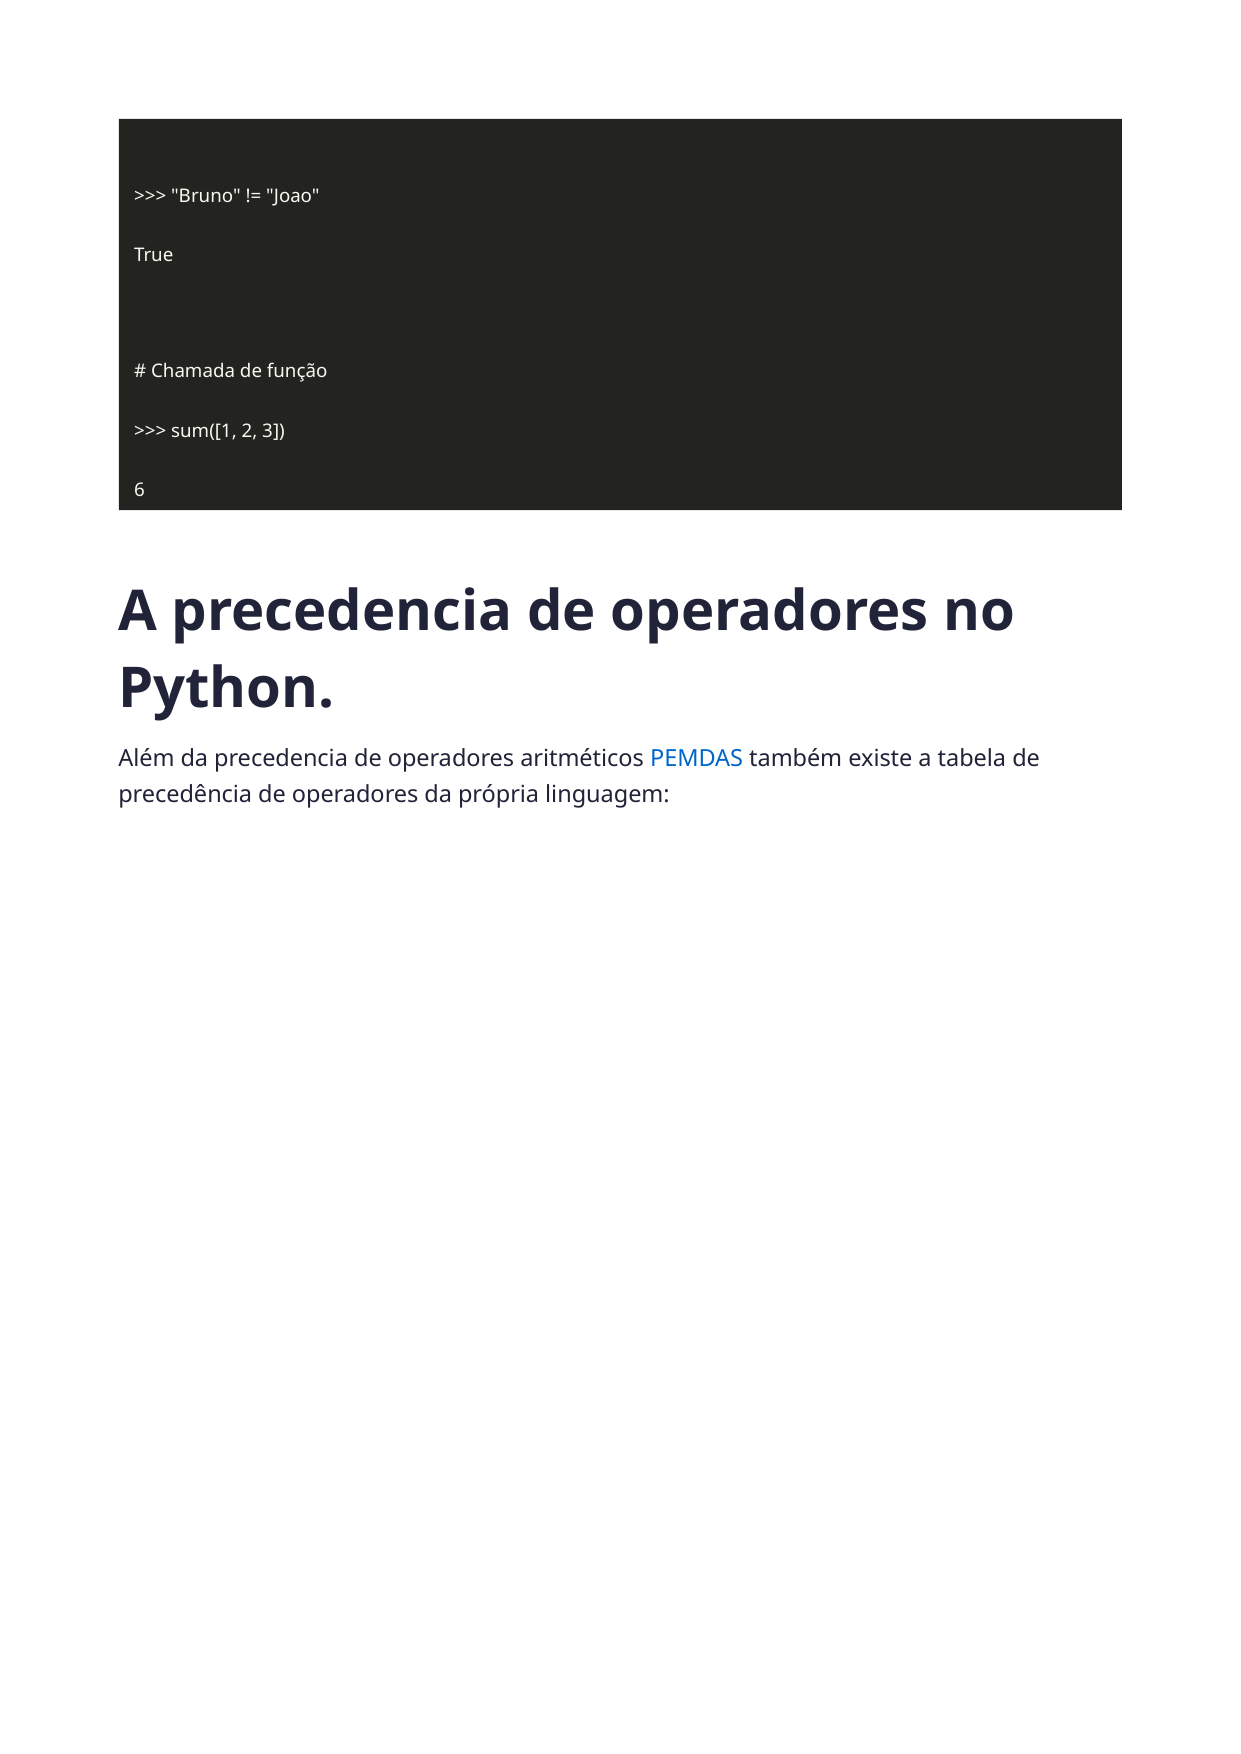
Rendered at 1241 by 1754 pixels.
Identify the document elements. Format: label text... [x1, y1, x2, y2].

text True [119, 234, 1122, 267]
text # Chamada de função [119, 349, 1122, 383]
text 6 [119, 468, 1122, 510]
text >>> "Bruno" != "Joao" [119, 174, 1122, 208]
text Além da precedencia de operadores aritméticos PEMDAS também existe a tabela de precedência de operadores da própria linguagem: [118, 741, 1122, 810]
text >>> sum([1, 2, 3]) [119, 409, 1122, 442]
subtitle A precedencia de operadores no Python. [118, 570, 1122, 724]
